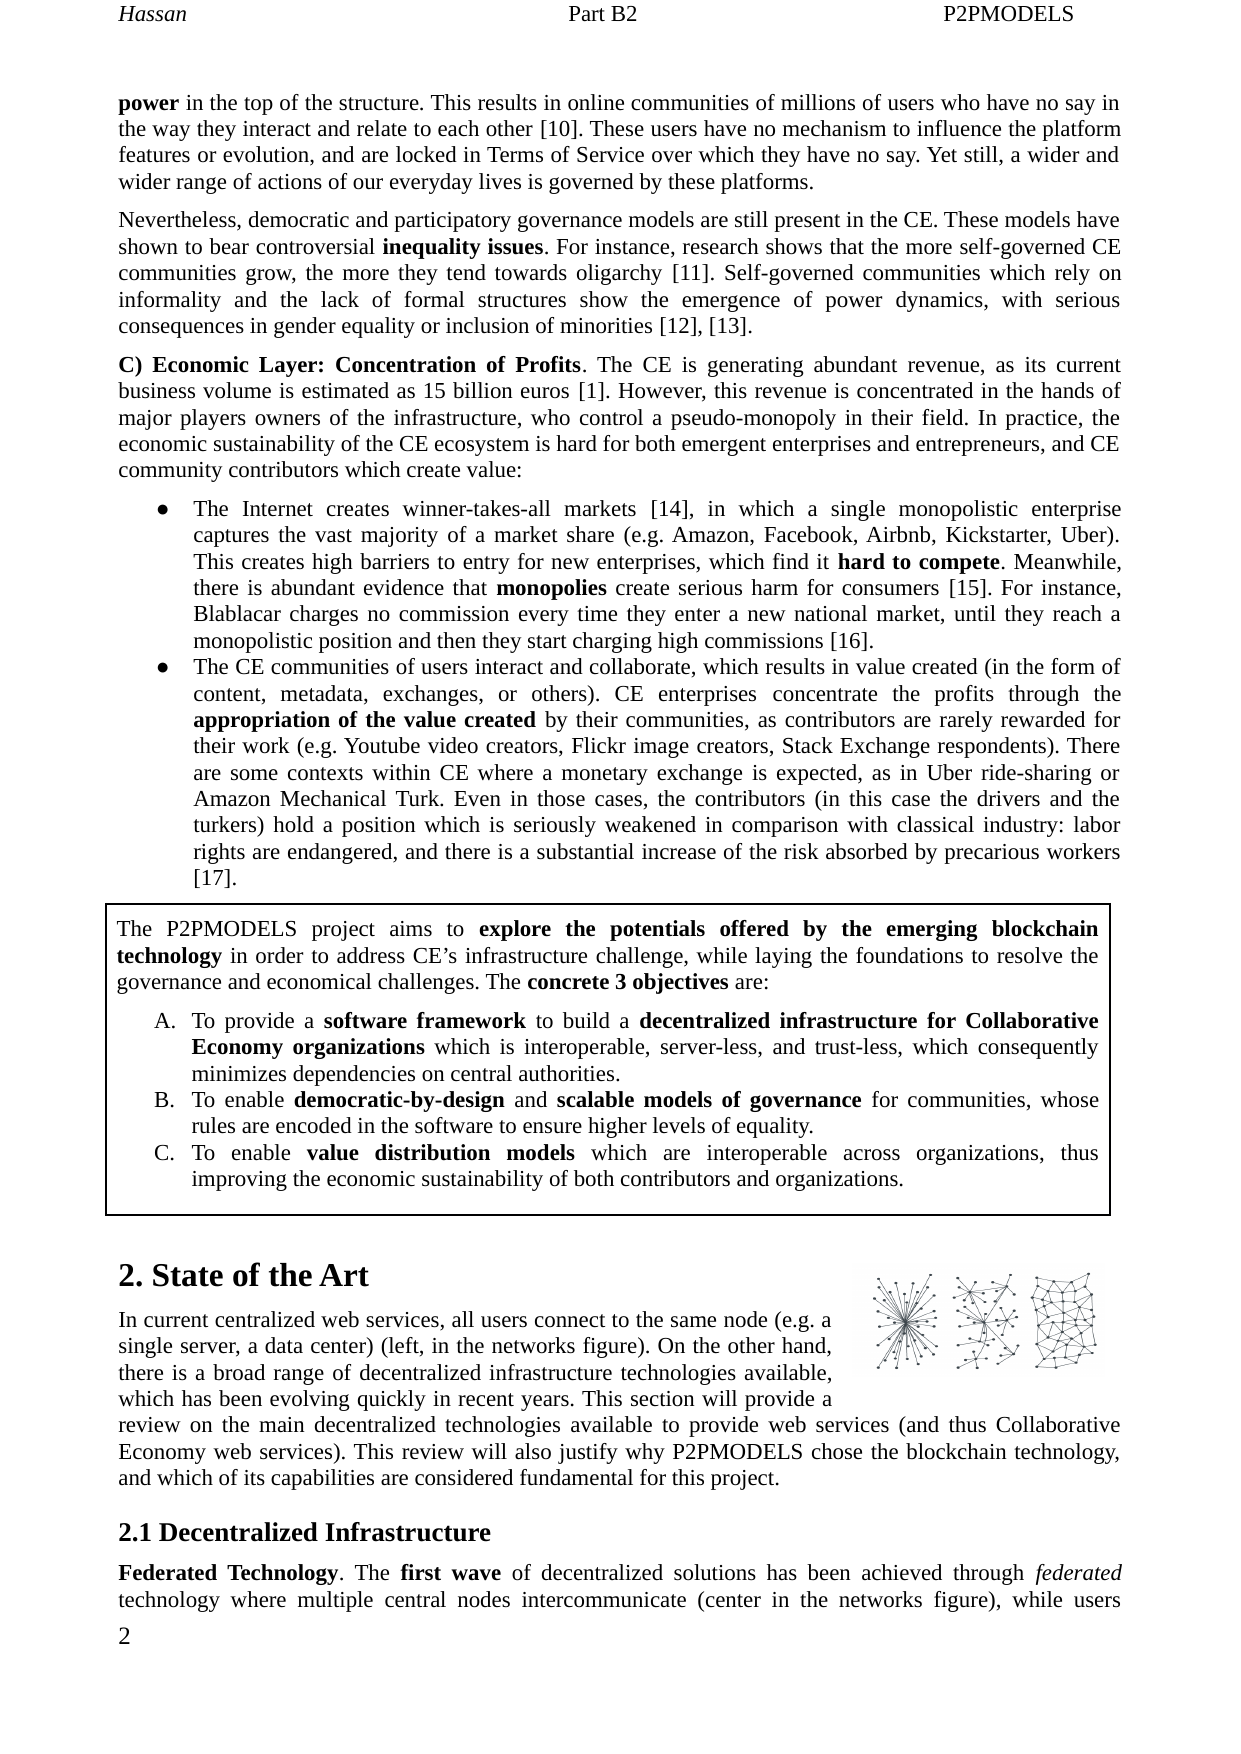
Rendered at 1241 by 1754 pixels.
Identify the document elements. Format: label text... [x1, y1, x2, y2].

picture [852, 1263, 1105, 1377]
table_header The P2PMODELS project aims to explore the potentials offered by the emerging blockchain technology in order to address CE’s infrastructure challenge, while laying the foundations to resolve the governance and economical challenges. The concrete 3 objectives are: To provide a software framework to build a decentralized infrastructure for Collaborative Economy organizations which is interoperable, server-less, and trust-less, which consequently minimizes dependencies on central authorities. To enable democratic-by-design and scalable models of governance for communities, whose rules are encoded in the software to ensure higher levels of equality. To enable value distribution models which are interoperable across organizations, thus improving the economic sustainability of both contributors and organizations. [107, 905, 1109, 1214]
list The Internet creates winner-takes-all markets [14], in which a single monopolistic enterprise captures the vast majority of a market share (e.g. Amazon, Facebook, Airbnb, Kickstarter, Uber). This creates high barriers to entry for new enterprises, which find it hard to compete. Meanwhile, there is abundant evidence that monopolies create serious harm for consumers [15]. For instance, Blablacar charges no commission every time they enter a new national market, until they reach a monopolistic position and then they start charging high commissions [16]. [156, 495, 1122, 653]
text Federated Technology. The first wave of decentralized solutions has been achieved through federated technology where multiple central nodes intercommunicate (center in the networks figure), while users [118, 1559, 1122, 1612]
text 2. State of the Art [118, 1255, 1122, 1294]
subtitle 2.1 Decentralized Infrastructure [118, 1516, 1122, 1547]
text Nevertheless, democratic and participatory governance models are still present in the CE. These models have shown to bear controversial inequality issues. For instance, research shows that the more self-governed CE communities grow, the more they tend towards oligarchy [11]. Self-governed communities which rely on informality and the lack of formal structures show the emergence of power dynamics, with serious consequences in gender equality or inclusion of minorities [12], [13]. [118, 207, 1122, 338]
text C) Economic Layer: Concentration of Profits. The CE is generating abundant revenue, as its current business volume is estimated as 15 billion euros [1]. However, this revenue is concentrated in the hands of major players owners of the infrastructure, who control a pseudo-monopoly in their field. In practice, the economic sustainability of the CE ecosystem is hard for both emergent enterprises and entrepreneurs, and CE community contributors which create value: [118, 351, 1122, 483]
text power in the top of the structure. This results in online communities of millions of users who have no say in the way they interact and relate to each other [10]. These users have no mechanism to influence the platform features or evolution, and are locked in Terms of Service over which they have no say. Yet still, a wider and wider range of actions of our everyday lives is governed by these platforms. [118, 89, 1122, 194]
text In current centralized web services, all users connect to the same node (e.g. a single server, a data center) (left, in the networks figure). On the other hand, there is a broad range of decentralized infrastructure technologies available, which has been evolving quickly in recent years. This section will provide a review on the main decentralized technologies available to provide web services (and thus Collaborative Economy web services). This review will also justify why P2PMODELS chose the blockchain technology, and which of its capabilities are considered fundamental for this project. [118, 1306, 1122, 1491]
list The CE communities of users interact and collaborate, which results in value created (in the form of content, metadata, exchanges, or others). CE enterprises concentrate the profits through the appropriation of the value created by their communities, as contributors are rarely rewarded for their work (e.g. Youtube video creators, Flickr image creators, Stack Exchange respondents). There are some contexts within CE where a monetary exchange is expected, as in Uber ride-sharing or Amazon Mechanical Turk. Even in those cases, the contributors (in this case the drivers and the turkers) hold a position which is seriously weakened in comparison with classical industry: labor rights are endangered, and there is a substantial increase of the risk absorbed by precarious workers [17]. [156, 653, 1122, 890]
